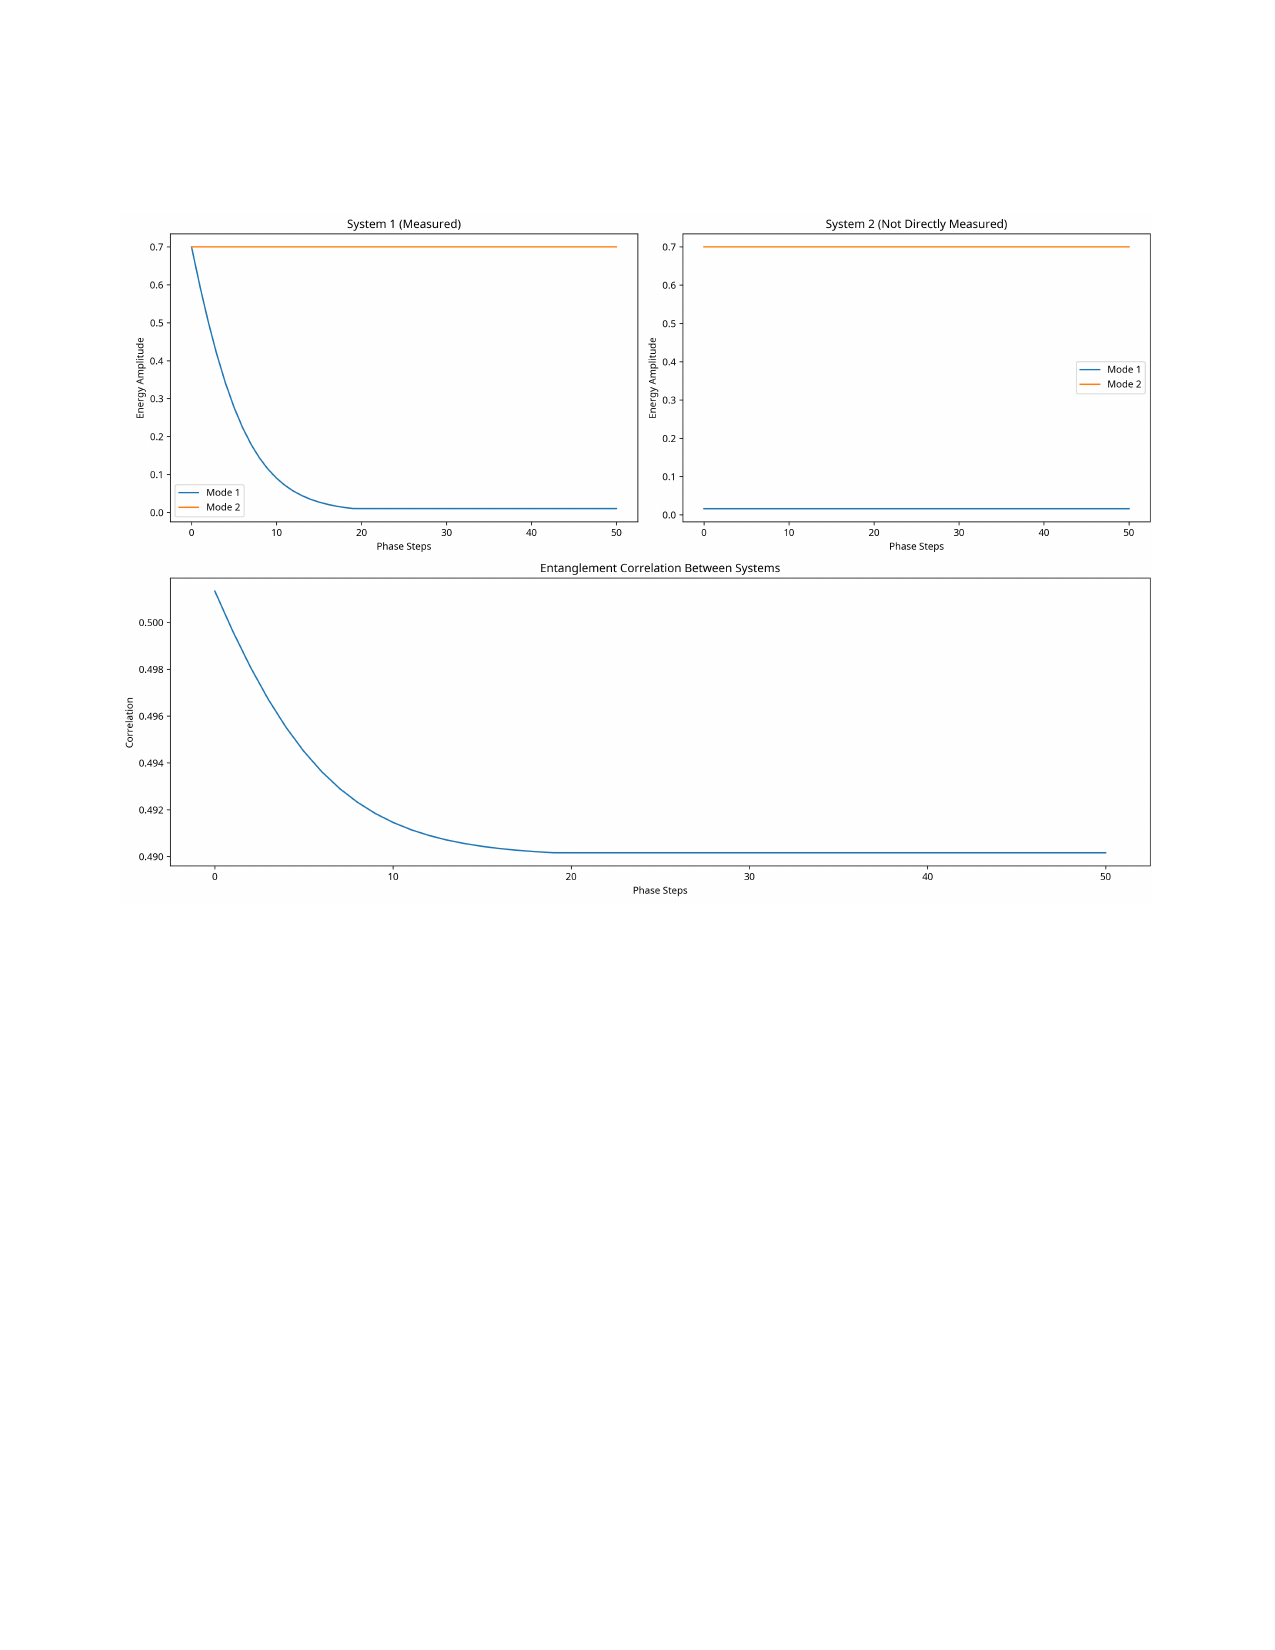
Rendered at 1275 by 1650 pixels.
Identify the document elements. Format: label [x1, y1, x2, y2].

table_cell [118, 903, 1157, 926]
table_cell [118, 118, 1157, 212]
picture [118, 212, 1157, 903]
